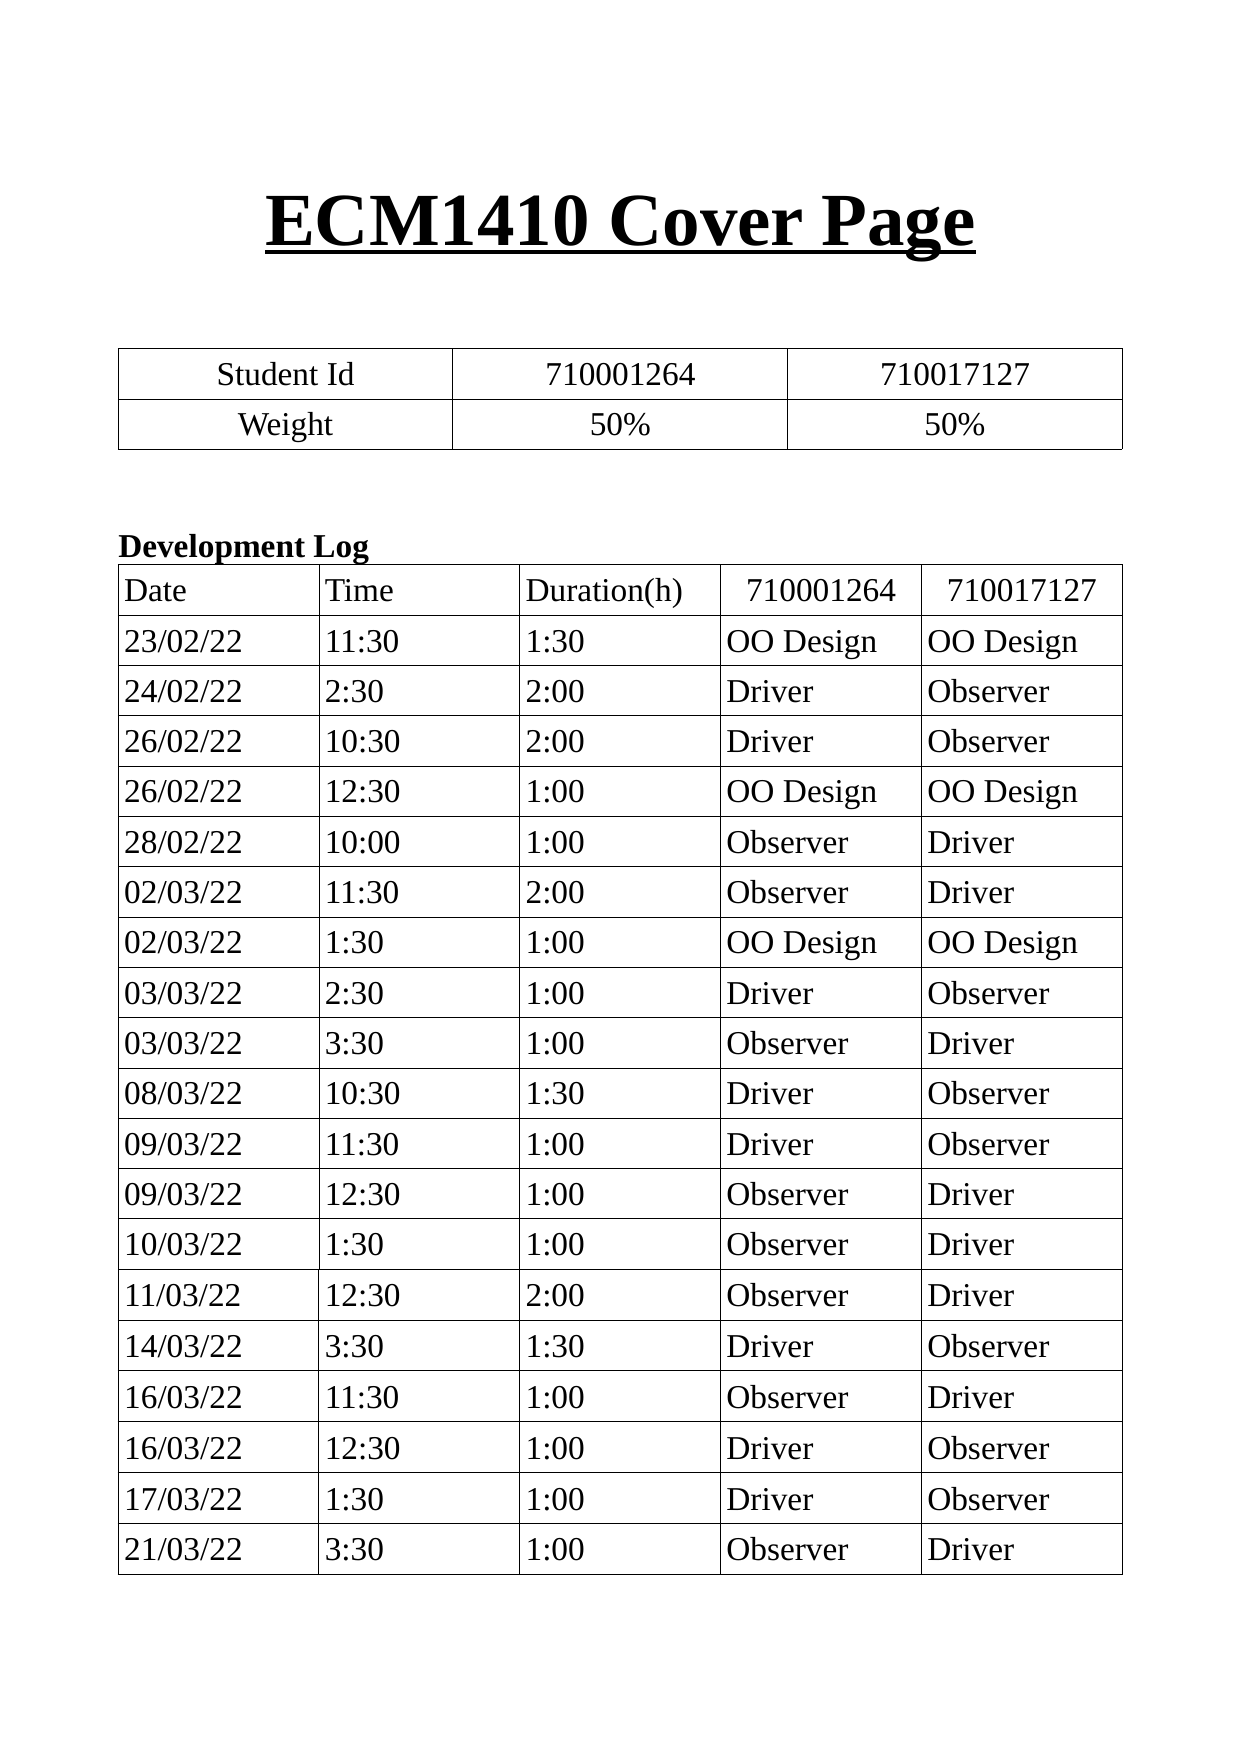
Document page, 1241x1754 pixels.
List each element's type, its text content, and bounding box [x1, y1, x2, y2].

table_cell 09/03/22 [119, 1169, 319, 1218]
table_cell 1:30 [520, 616, 720, 665]
table_cell Driver [922, 1524, 1122, 1574]
table_cell Driver [922, 1219, 1122, 1269]
table_cell Observer [721, 1219, 921, 1269]
table_cell Observer [721, 1371, 921, 1421]
table_cell OO Design [922, 616, 1122, 665]
table_cell 12:30 [319, 1270, 519, 1319]
table_cell Observer [922, 1321, 1122, 1370]
table_cell 11/03/22 [119, 1270, 318, 1319]
text ECM1410 Cover Page [118, 176, 1122, 262]
table_cell Observer [922, 716, 1122, 766]
table_cell 2:00 [520, 666, 720, 715]
table_cell 1:00 [520, 1473, 720, 1523]
table_cell 26/02/22 [119, 767, 319, 816]
table_cell 08/03/22 [119, 1069, 319, 1118]
table_cell Driver [922, 1018, 1122, 1067]
table_cell Driver [922, 1169, 1122, 1218]
table_header Student Id [119, 349, 452, 398]
table_cell 23/02/22 [119, 616, 319, 665]
table_cell OO Design [721, 616, 921, 665]
table_cell Driver [721, 1069, 921, 1118]
table_cell 1:00 [520, 1422, 720, 1472]
table_cell 2:00 [520, 867, 720, 916]
table_cell Observer [922, 1119, 1122, 1168]
table_cell 12:30 [319, 1422, 519, 1472]
table_cell 1:30 [520, 1321, 720, 1370]
table_cell 1:30 [520, 1069, 720, 1118]
table_cell 03/03/22 [119, 968, 319, 1017]
table_cell Observer [922, 1473, 1122, 1523]
table_cell Observer [721, 1018, 921, 1067]
table_cell Weight [119, 400, 452, 449]
table_cell OO Design [922, 918, 1122, 967]
table_cell Driver [922, 1371, 1122, 1421]
table_cell 2:00 [520, 1270, 720, 1319]
text Development Log [118, 526, 1122, 564]
table_cell 17/03/22 [119, 1473, 318, 1523]
table_cell OO Design [922, 767, 1122, 816]
table_header 710001264 [453, 349, 787, 398]
table_cell 11:30 [319, 1371, 519, 1421]
table_cell Observer [922, 968, 1122, 1017]
table_cell Observer [922, 1422, 1122, 1472]
table_cell Driver [721, 1473, 921, 1523]
table_cell Driver [721, 716, 921, 766]
table_cell Observer [922, 666, 1122, 715]
table_cell 11:30 [320, 867, 519, 916]
table_cell Driver [922, 867, 1122, 916]
table_header Duration(h) [520, 565, 720, 614]
table_cell 12:30 [320, 767, 519, 816]
table_cell 1:00 [520, 817, 720, 866]
table_cell Observer [721, 817, 921, 866]
table_cell 1:00 [520, 1219, 720, 1269]
table_header 710017127 [922, 565, 1122, 614]
table_cell 02/03/22 [119, 918, 319, 967]
table_cell 2:00 [520, 716, 720, 766]
table_cell 14/03/22 [119, 1321, 318, 1370]
table_cell 1:00 [520, 918, 720, 967]
table_cell 02/03/22 [119, 867, 319, 916]
table_cell Driver [922, 1270, 1122, 1319]
table_cell 28/02/22 [119, 817, 319, 866]
table_cell 1:30 [320, 918, 519, 967]
table_cell 11:30 [320, 616, 519, 665]
table_cell 26/02/22 [119, 716, 319, 766]
table_cell 16/03/22 [119, 1371, 318, 1421]
table_cell 1:30 [319, 1473, 519, 1523]
table_cell 1:00 [520, 1169, 720, 1218]
table_cell 50% [453, 400, 787, 449]
table_cell 10:00 [320, 817, 519, 866]
table_cell 3:30 [319, 1321, 519, 1370]
table_cell 10/03/22 [119, 1219, 319, 1269]
table_cell Observer [721, 1524, 921, 1574]
table_cell Driver [721, 1119, 921, 1168]
table_cell Observer [721, 1270, 921, 1319]
table_cell 11:30 [320, 1119, 519, 1168]
table_cell 12:30 [320, 1169, 519, 1218]
table_cell 2:30 [320, 666, 519, 715]
table_cell Driver [721, 1422, 921, 1472]
table_cell 1:00 [520, 968, 720, 1017]
table_header 710017127 [788, 349, 1122, 398]
table_header 710001264 [721, 565, 921, 614]
table_cell Observer [721, 867, 921, 916]
table_cell 10:30 [320, 1069, 519, 1118]
table_cell Observer [922, 1069, 1122, 1118]
table_cell 1:00 [520, 1524, 720, 1574]
table_cell 1:00 [520, 1371, 720, 1421]
table_cell 1:00 [520, 1119, 720, 1168]
table_cell 1:00 [520, 767, 720, 816]
table_cell 50% [788, 400, 1122, 449]
table_cell 16/03/22 [119, 1422, 318, 1472]
table_header Date [119, 565, 319, 614]
table_cell 1:30 [320, 1219, 519, 1269]
table_cell Driver [922, 817, 1122, 866]
table_cell 3:30 [320, 1018, 519, 1067]
table_cell Observer [721, 1169, 921, 1218]
table_cell OO Design [721, 767, 921, 816]
table_cell 2:30 [320, 968, 519, 1017]
table_cell 1:00 [520, 1018, 720, 1067]
table_cell 21/03/22 [119, 1524, 318, 1574]
table_cell 24/02/22 [119, 666, 319, 715]
table_header Time [320, 565, 519, 614]
table_cell Driver [721, 968, 921, 1017]
table_cell Driver [721, 666, 921, 715]
table_cell 3:30 [319, 1524, 519, 1574]
table_cell OO Design [721, 918, 921, 967]
table_cell Driver [721, 1321, 921, 1370]
table_cell 03/03/22 [119, 1018, 319, 1067]
table_cell 09/03/22 [119, 1119, 319, 1168]
table_cell 10:30 [320, 716, 519, 766]
